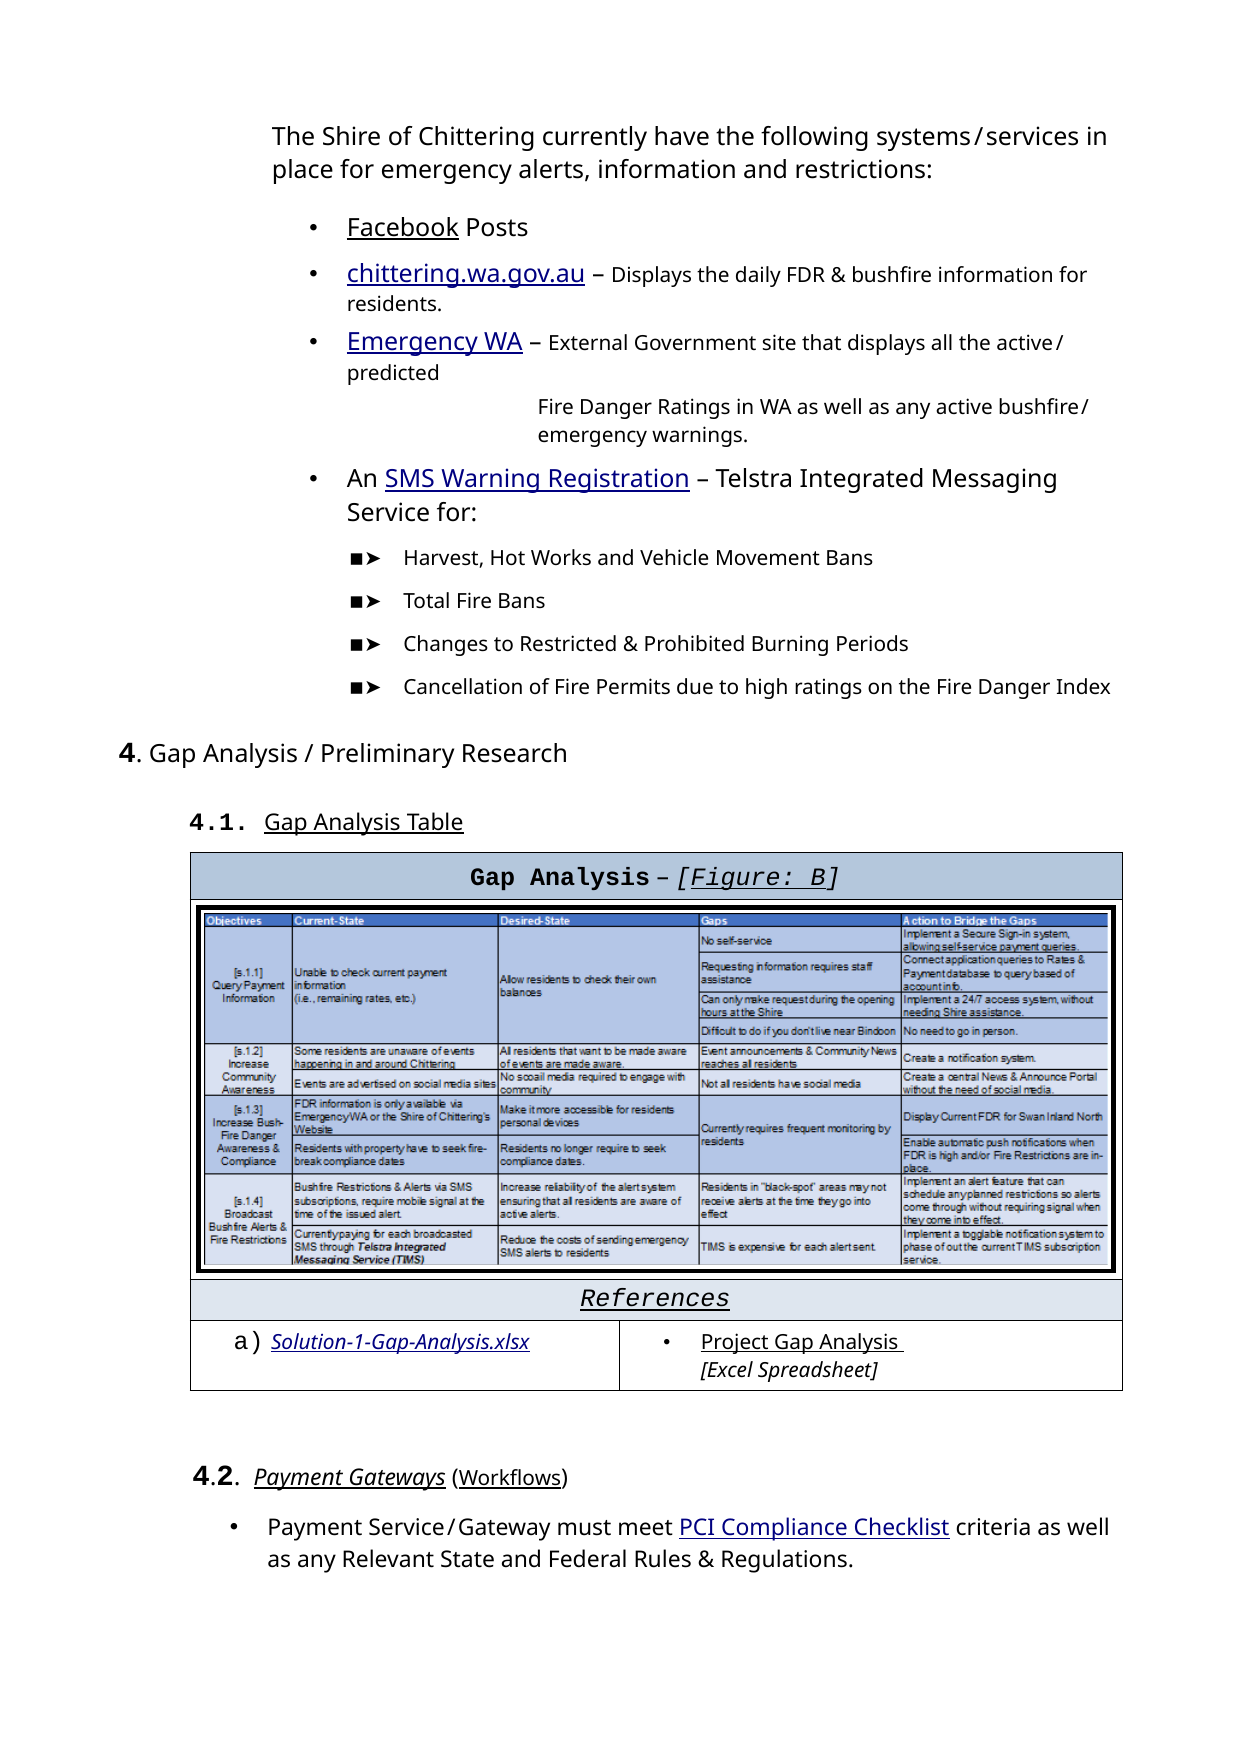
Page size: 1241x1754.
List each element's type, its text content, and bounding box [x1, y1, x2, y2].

text ▪➤ Changes to Restricted & Prohibited Burning Periods [348, 627, 1122, 658]
text 4.1. Gap Analysis Table [189, 806, 1122, 838]
table_header Gap Analysis – [Figure: B] [191, 853, 1122, 899]
text ▪➤ Total Fire Bans [348, 584, 1122, 615]
text ▪➤ Harvest, Hot Works and Vehicle Movement Bans [348, 541, 1122, 572]
list Fire Danger Ratings in WA as well as any active bushfire / emergency warnings. [502, 392, 1122, 449]
table_cell [191, 900, 1122, 1279]
picture [204, 913, 1109, 1266]
table_cell References [191, 1280, 1122, 1320]
list Facebook Posts [309, 209, 1122, 243]
text 4. Gap Analysis / Preliminary Research [118, 736, 1122, 772]
list An SMS Warning Registration – Telstra Integrated Messaging Service for: [309, 461, 1122, 529]
table_cell Solution-1-Gap-Analysis.xlsx [191, 1321, 619, 1389]
text ▪➤ Cancellation of Fire Permits due to high ratings on the Fire Danger Index [348, 670, 1122, 701]
text The Shire of Chittering currently have the following systems / services in place for emergency alerts, information and restrictions: [272, 118, 1122, 186]
list Emergency WA – External Government site that displays all the active / predicted [309, 324, 1122, 386]
list chittering.wa.gov.au – Displays the daily FDR & bushfire information for residents. [309, 255, 1122, 318]
list Payment Service / Gateway must meet PCI Compliance Checklist criteria as well as any Relevant State and Federal Rules & Regulations. [229, 1511, 1122, 1574]
text 4.2. Payment Gateways (Workflows) [192, 1459, 1122, 1494]
table_cell Project Gap Analysis [Excel Spreadsheet] [620, 1321, 1122, 1389]
